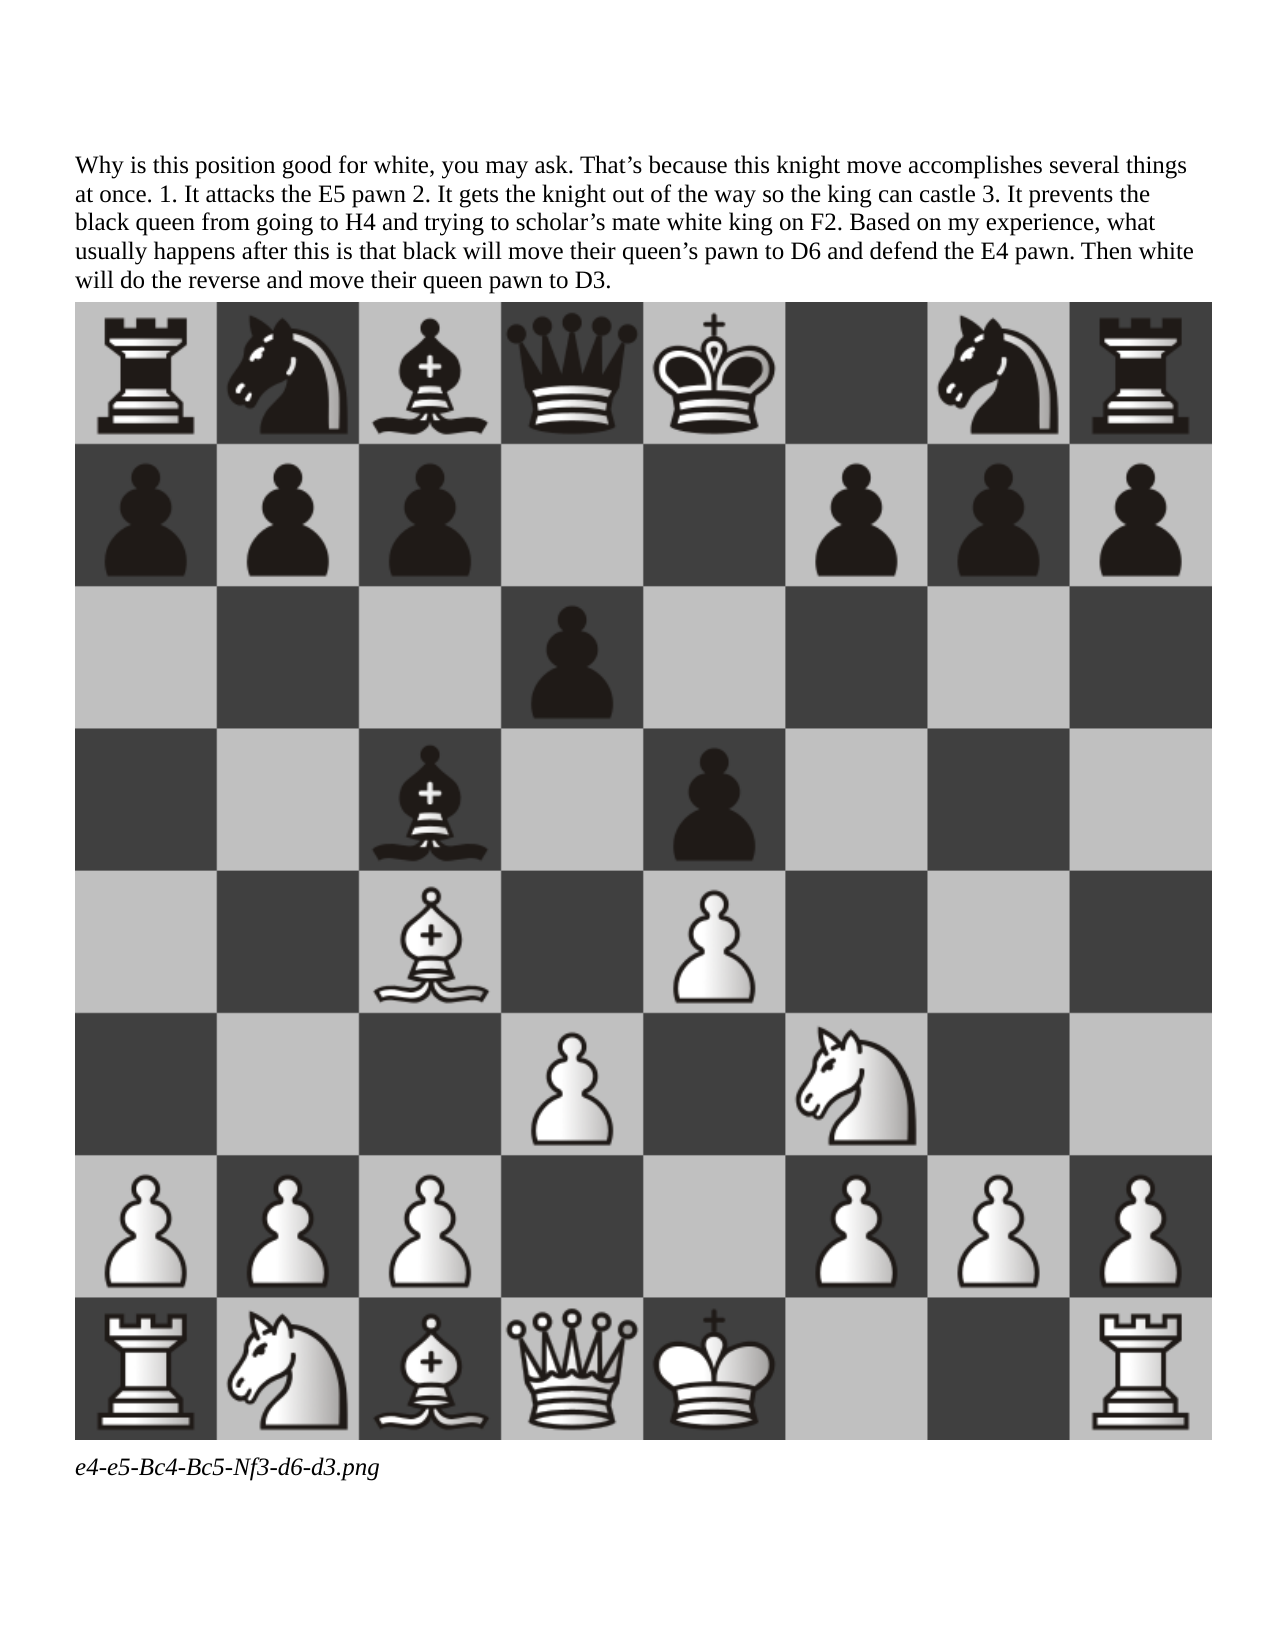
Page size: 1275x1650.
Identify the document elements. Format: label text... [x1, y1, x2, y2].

text Why is this position good for white, you may ask. That’s because this knight move accomplishes several things at once. 1. It attacks the E5 pawn 2. It gets the knight out of the way so the king can castle 3. It prevents the black queen from going to H4 and trying to scholar’s mate white king on F2. Based on my experience, what usually happens after this is that black will move their queen’s pawn to D6 and defend the E4 pawn. Then white will do the reverse and move their queen pawn to D3. [75, 150, 1200, 294]
text e4-e5-Bc4-Bc5-Nf3-d6-d3.png [75, 1452, 1200, 1481]
picture [75, 302, 1212, 1440]
